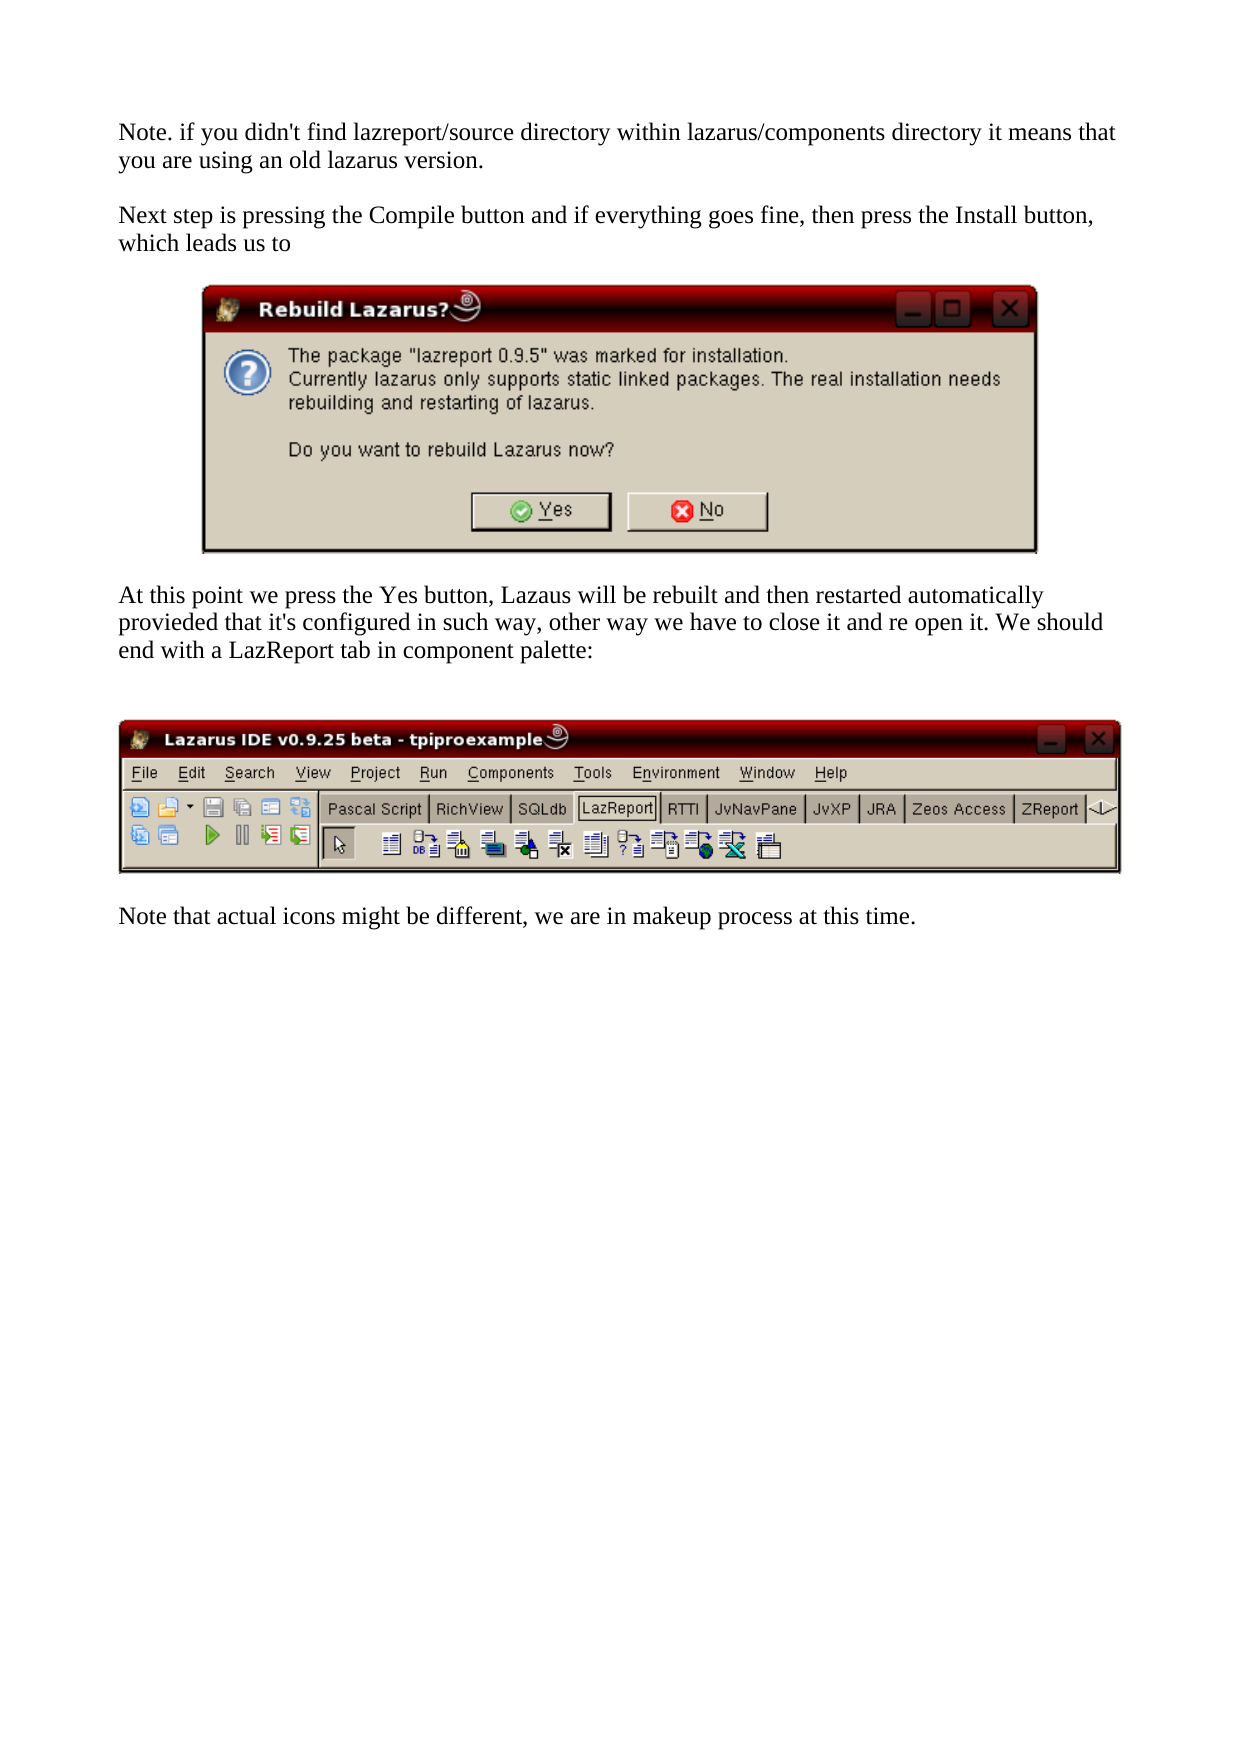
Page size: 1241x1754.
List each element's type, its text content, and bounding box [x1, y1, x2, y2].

text At this point we press the Yes button, Lazaus will be rebuilt and then restarted automatically provieded that it's configured in such way, other way we have to close it and re open it. We should end with a LazReport tab in component palette: [118, 581, 1122, 664]
text Note that actual icons might be different, we are in makeup process at this time. [118, 902, 1122, 929]
picture [201, 284, 1039, 554]
picture [118, 719, 1122, 874]
text Note. if you didn't find lazreport/source directory within lazarus/components directory it means that you are using an old lazarus version. [118, 118, 1122, 173]
text Next step is pressing the Compile button and if everything goes fine, then press the Install button, which leads us to [118, 201, 1122, 257]
